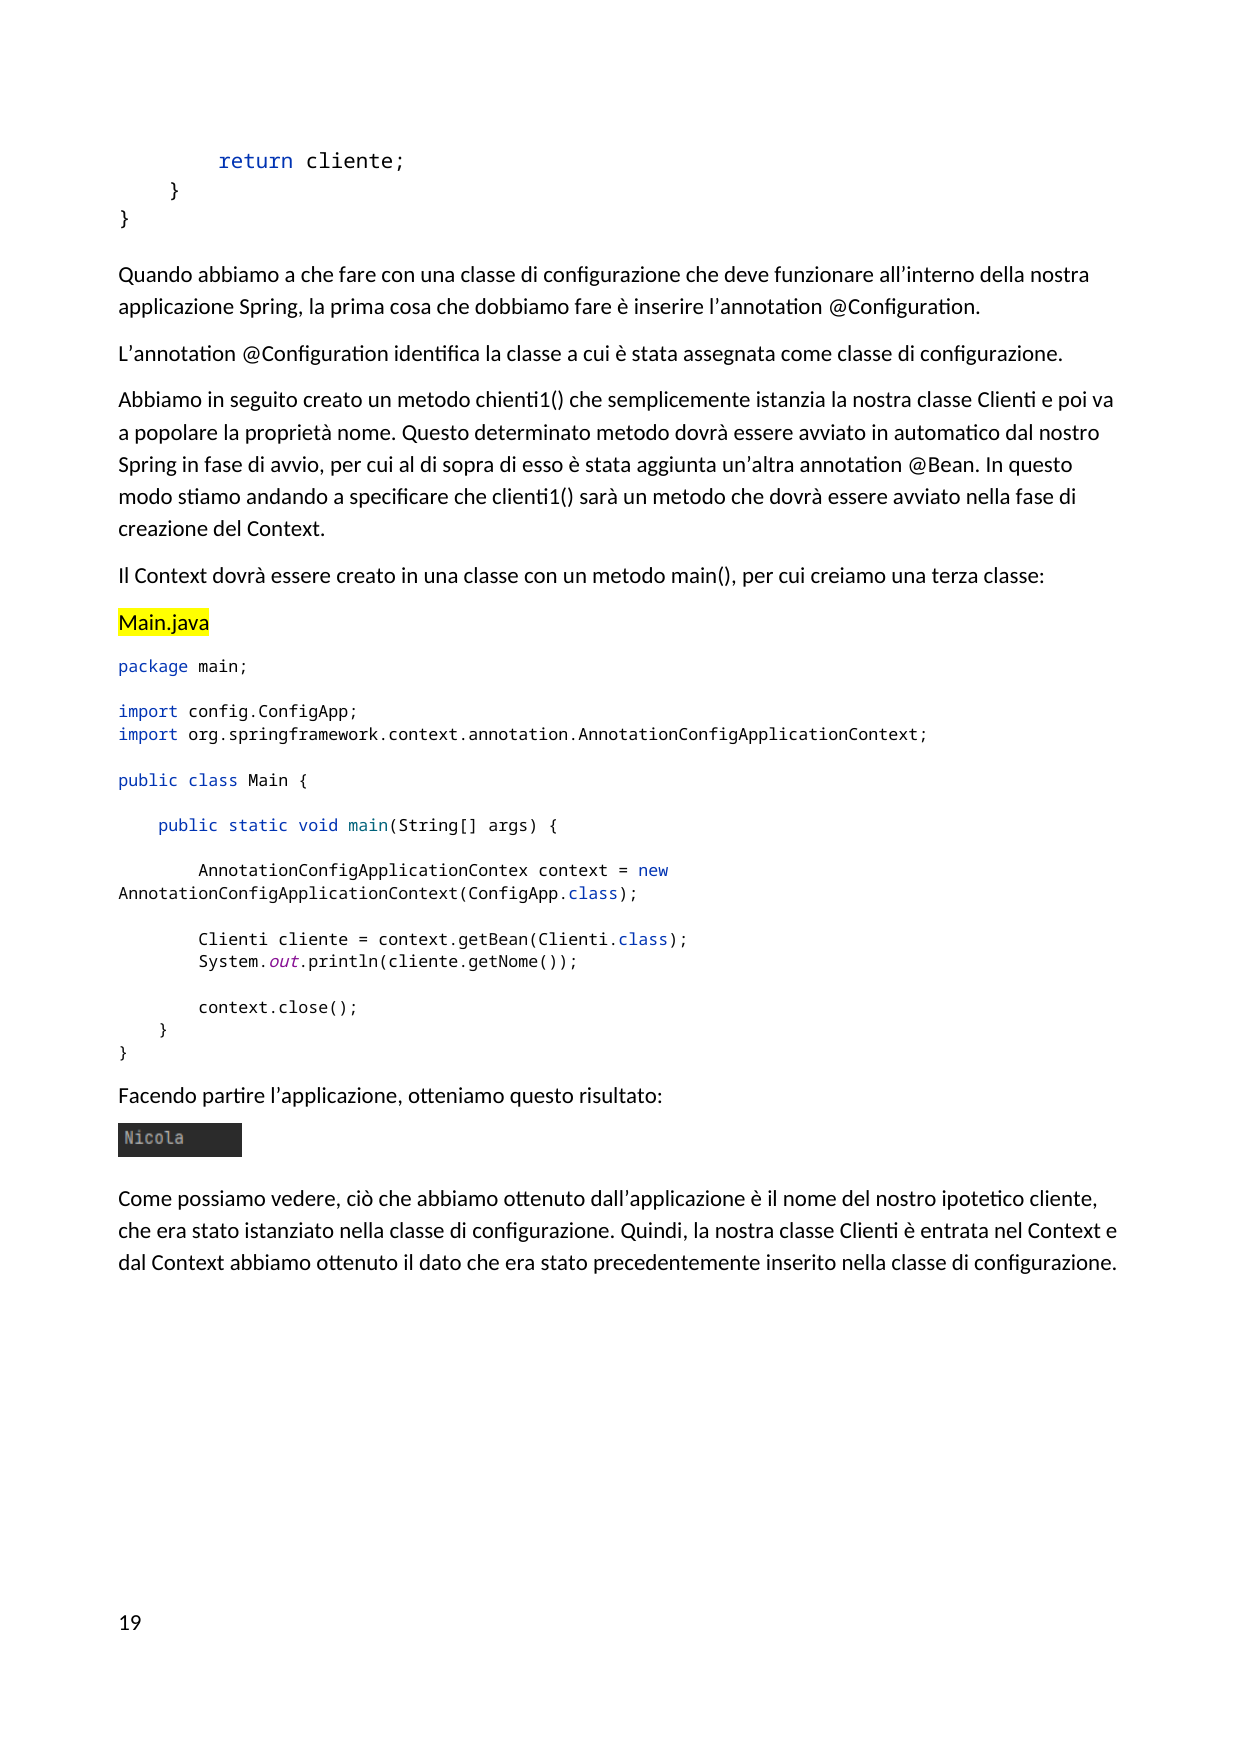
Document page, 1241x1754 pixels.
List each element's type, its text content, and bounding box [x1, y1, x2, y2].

text Come possiamo vedere, ciò che abbiamo ottenuto dall’applicazione è il nome del nostro ipotetico cliente, che era stato istanziato nella classe di configurazione. Quindi, la nostra classe Clienti è entrata nel Context e dal Context abbiamo ottenuto il dato che era stato precedentemente inserito nella classe di configurazione. [118, 1184, 1122, 1276]
text Abbiamo in seguito creato un metodo chienti1() che semplicemente istanzia la nostra classe Clienti e poi va a popolare la proprietà nome. Questo determinato metodo dovrà essere avviato in automatico dal nostro Spring in fase di avvio, per cui al di sopra di esso è stata aggiunta un’altra annotation @Bean. In questo modo stiamo andando a specificare che clienti1() sarà un metodo che dovrà essere avviato nella fase di creazione del Context. [118, 386, 1122, 542]
text package main; import config.ConfigApp; import org.springframework.context.annotation.AnnotationConfigApplicationContext; public class Main { public static void main(String[] args) { AnnotationConfigApplicationContex context = new AnnotationConfigApplicationContext(ConfigApp.class); Clienti cliente = context.getBean(Clienti.class); System.out.println(cliente.getNome()); context.close(); } } [118, 655, 1122, 1081]
text return cliente; } } [118, 118, 1122, 260]
text L’annotation @Configuration identifica la classe a cui è stata assegnata come classe di configurazione. [118, 339, 1122, 367]
picture [118, 1123, 242, 1157]
text Facendo partire l’applicazione, otteniamo questo risultato: [118, 1081, 1122, 1109]
text Main.java [118, 608, 1122, 636]
text Quando abbiamo a che fare con una classe di configurazione che deve funzionare all’interno della nostra applicazione Spring, la prima cosa che dobbiamo fare è inserire l’annotation @Configuration. [118, 260, 1122, 320]
text Il Context dovrà essere creato in una classe con un metodo main(), per cui creiamo una terza classe: [118, 561, 1122, 589]
